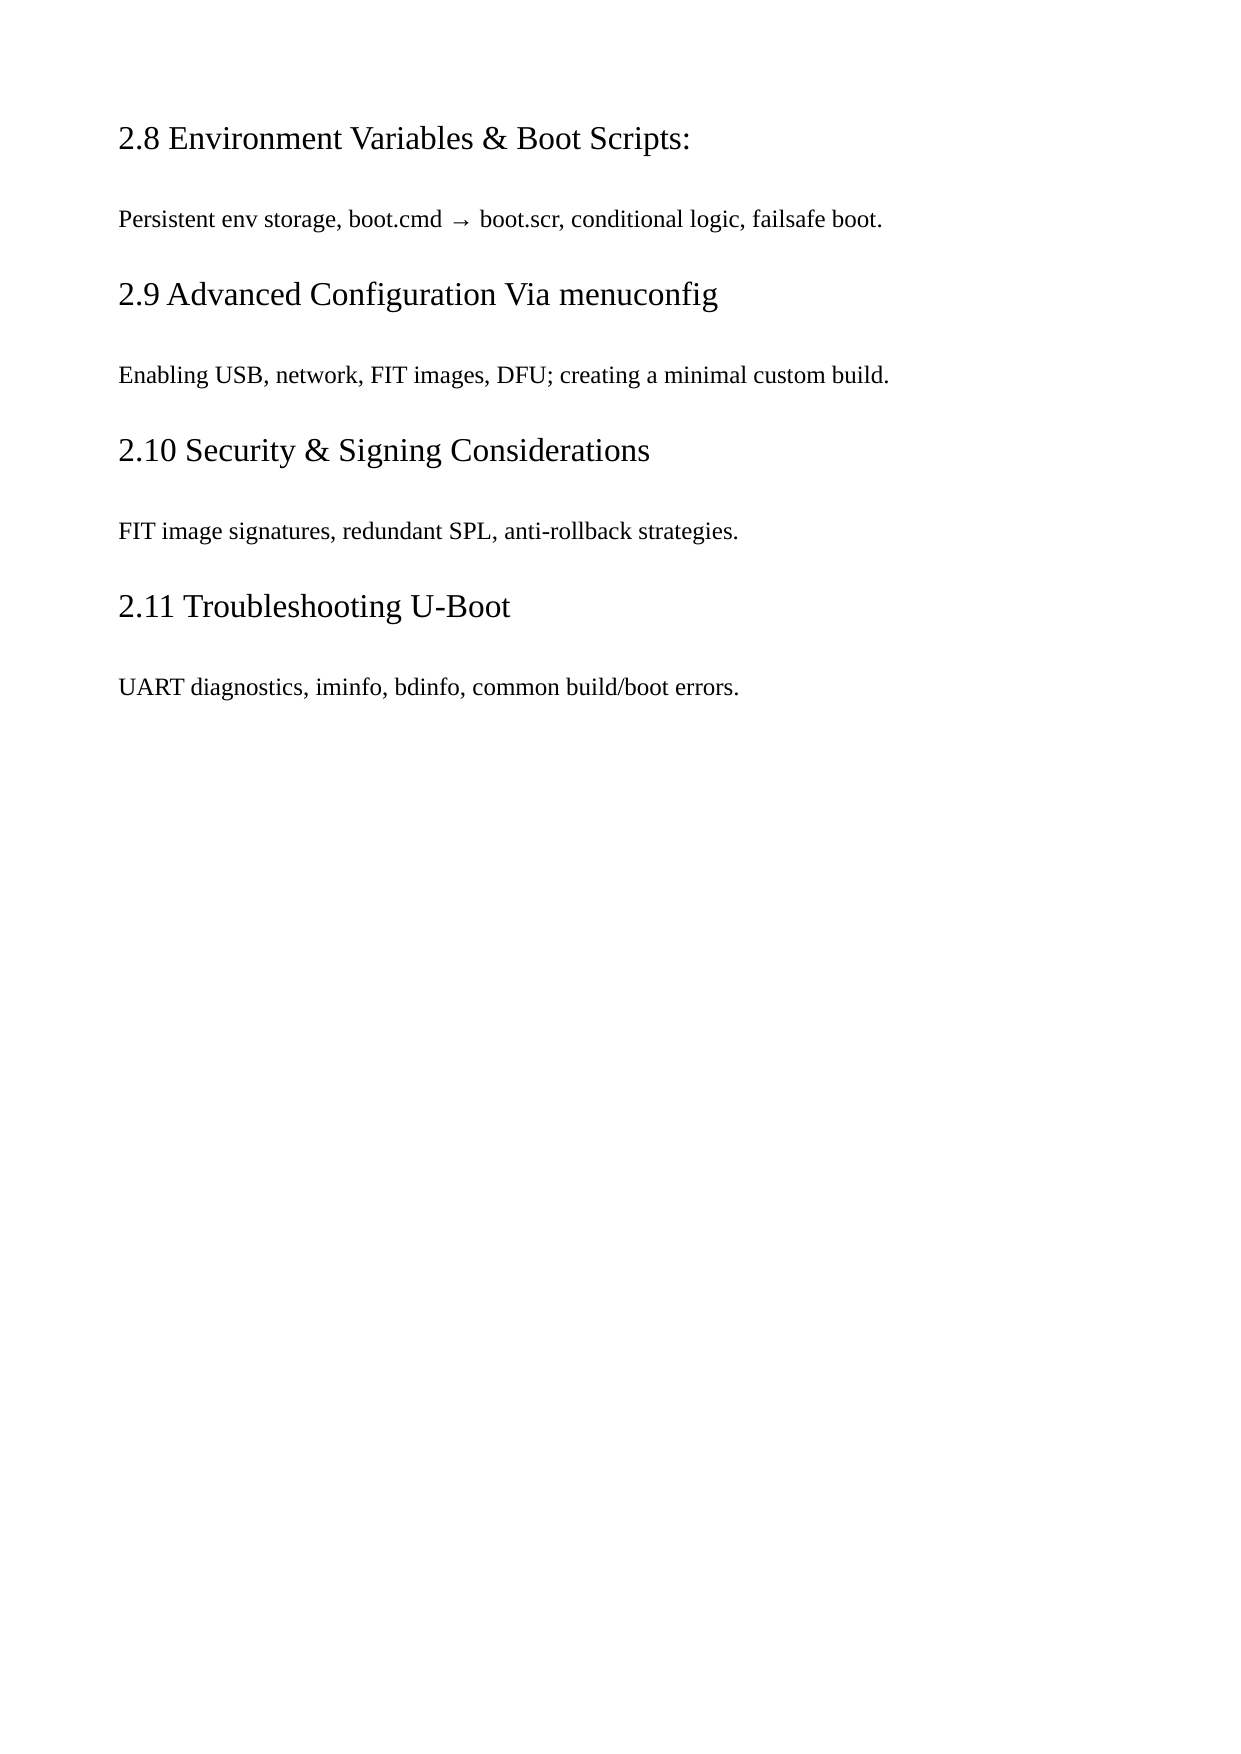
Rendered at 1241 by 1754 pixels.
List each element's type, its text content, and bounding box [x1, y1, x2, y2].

subtitle 2.9 Advanced Configuration Via menuconfig [118, 274, 1122, 312]
text FIT image signatures, redundant SPL, anti-rollback strategies. [118, 501, 1122, 545]
text UART diagnostics, iminfo, bdinfo, common build/boot errors. [118, 657, 1122, 701]
text Enabling USB, network, FIT images, DFU; creating a minimal custom build. [118, 345, 1122, 389]
subtitle 2.8 Environment Variables & Boot Scripts: [118, 118, 1122, 156]
subtitle 2.11 Troubleshooting U-Boot [118, 586, 1122, 624]
subtitle 2.10 Security & Signing Considerations [118, 430, 1122, 468]
text Persistent env storage, boot.cmd → boot.scr, conditional logic, failsafe boot. [118, 189, 1122, 233]
